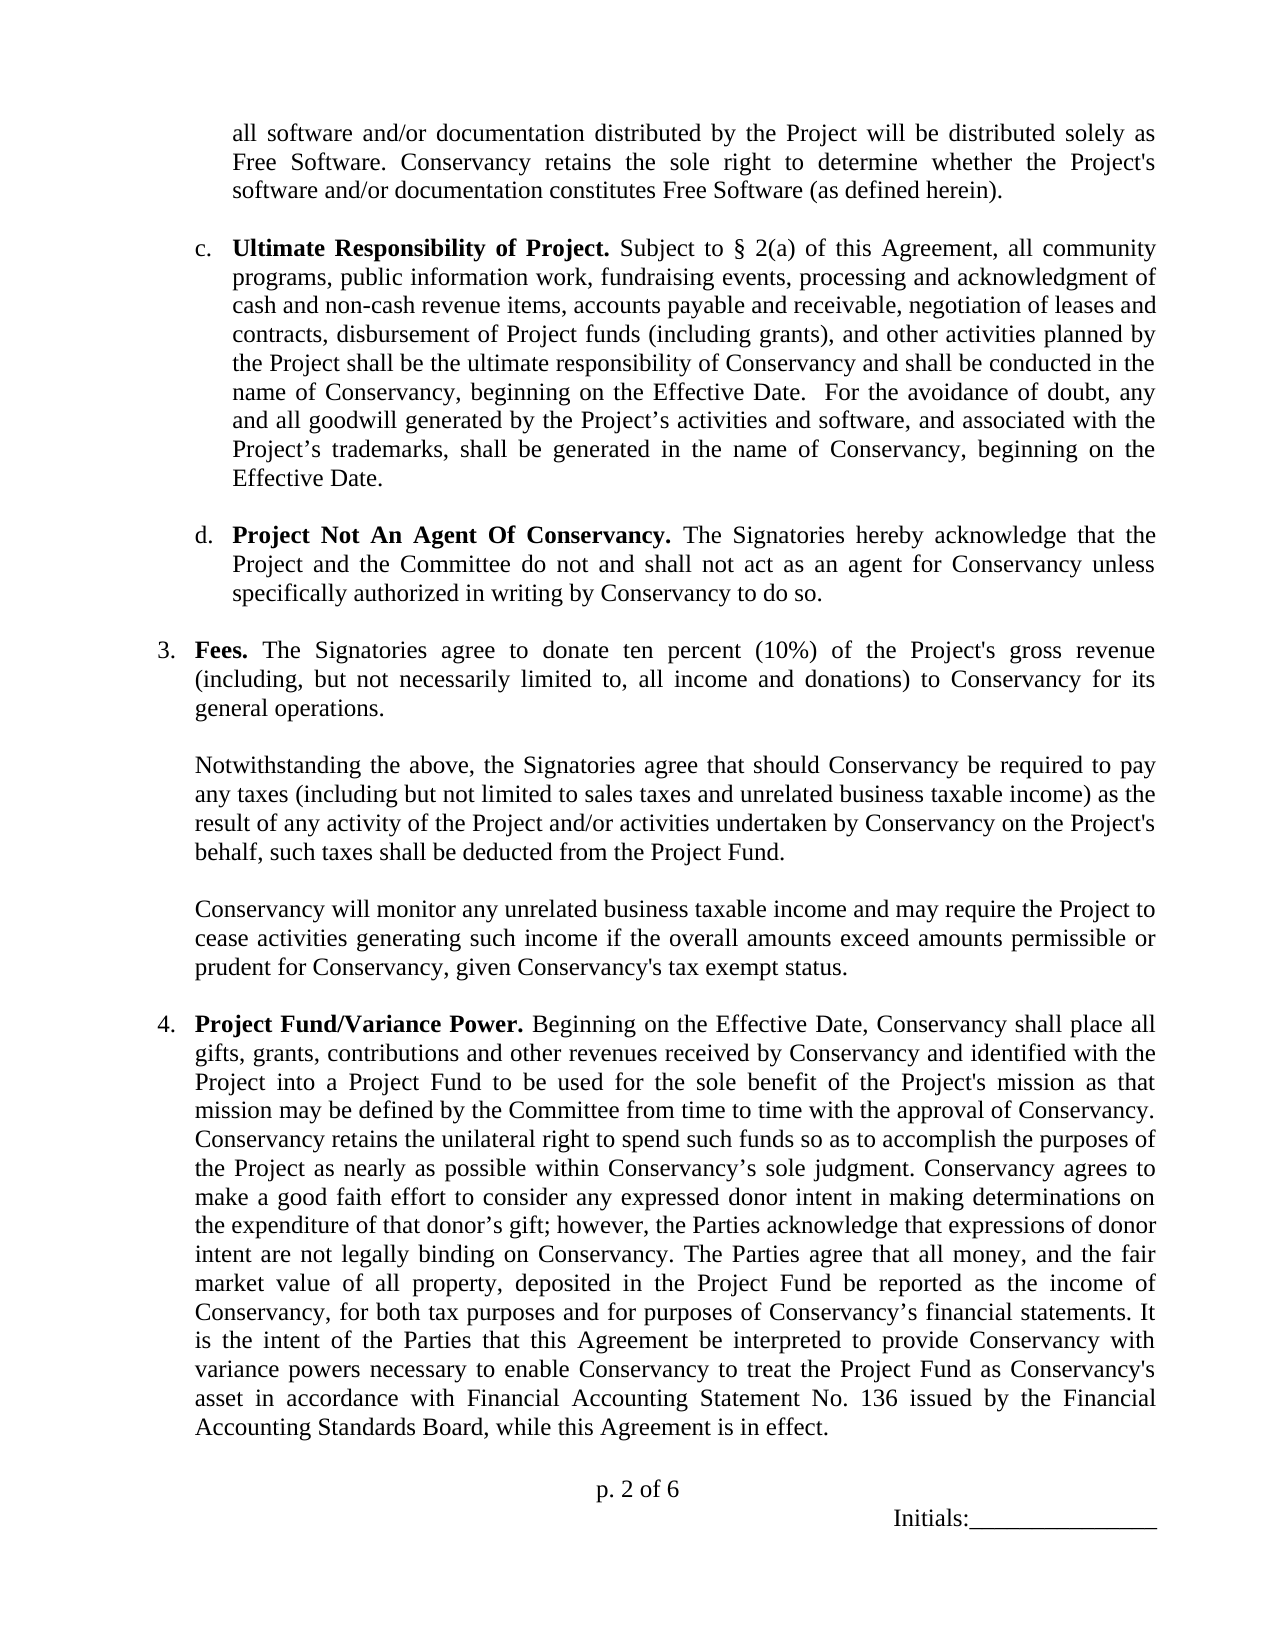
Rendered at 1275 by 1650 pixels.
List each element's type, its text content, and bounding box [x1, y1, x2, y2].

list Project Not An Agent Of Conservancy. The Signatories hereby acknowledge that the Project and the Committee do not and shall not act as an agent for Conservancy unless specifically authorized in writing by Conservancy to do so. [194, 521, 1157, 607]
list all software and/or documentation distributed by the Project will be distributed solely as Free Software. Conservancy retains the sole right to determine whether the Project's software and/or documentation constitutes Free Software (as defined herein). [194, 118, 1157, 204]
list Fees. The Signatories agree to donate ten percent (10%) of the Project's gross revenue (including, but not necessarily limited to, all income and donations) to Conservancy for its general operations. [157, 636, 1157, 722]
list Notwithstanding the above, the Signatories agree that should Conservancy be required to pay any taxes (including but not limited to sales taxes and unrelated business taxable income) as the result of any activity of the Project and/or activities undertaken by Conservancy on the Project's behalf, such taxes shall be deducted from the Project Fund. [157, 751, 1157, 866]
list Project Fund/Variance Power. Beginning on the Effective Date, Conservancy shall place all gifts, grants, contributions and other revenues received by Conservancy and identified with the Project into a Project Fund to be used for the sole benefit of the Project's mission as that mission may be defined by the Committee from time to time with the approval of Conservancy. Conservancy retains the unilateral right to spend such funds so as to accomplish the purposes of the Project as nearly as possible within Conservancy’s sole judgment. Conservancy agrees to make a good faith effort to consider any expressed donor intent in making determinations on the expenditure of that donor’s gift; however, the Parties acknowledge that expressions of donor intent are not legally binding on Conservancy. The Parties agree that all money, and the fair market value of all property, deposited in the Project Fund be reported as the income of Conservancy, for both tax purposes and for purposes of Conservancy’s financial statements. It is the intent of the Parties that this Agreement be interpreted to provide Conservancy with variance powers necessary to enable Conservancy to treat the Project Fund as Conservancy's asset in accordance with Financial Accounting Statement No. 136 issued by the Financial Accounting Standards Board, while this Agreement is in effect. [157, 1009, 1157, 1441]
list Ultimate Responsibility of Project. Subject to § 2(a) of this Agreement, all community programs, public information work, fundraising events, processing and acknowledgment of cash and non-cash revenue items, accounts payable and receivable, negotiation of leases and contracts, disbursement of Project funds (including grants), and other activities planned by the Project shall be the ultimate responsibility of Conservancy and shall be conducted in the name of Conservancy, beginning on the Effective Date. For the avoidance of doubt, any and all goodwill generated by the Project’s activities and software, and associated with the Project’s trademarks, shall be generated in the name of Conservancy, beginning on the Effective Date. [194, 233, 1157, 492]
list Conservancy will monitor any unrelated business taxable income and may require the Project to cease activities generating such income if the overall amounts exceed amounts permissible or prudent for Conservancy, given Conservancy's tax exempt status. [157, 894, 1157, 981]
